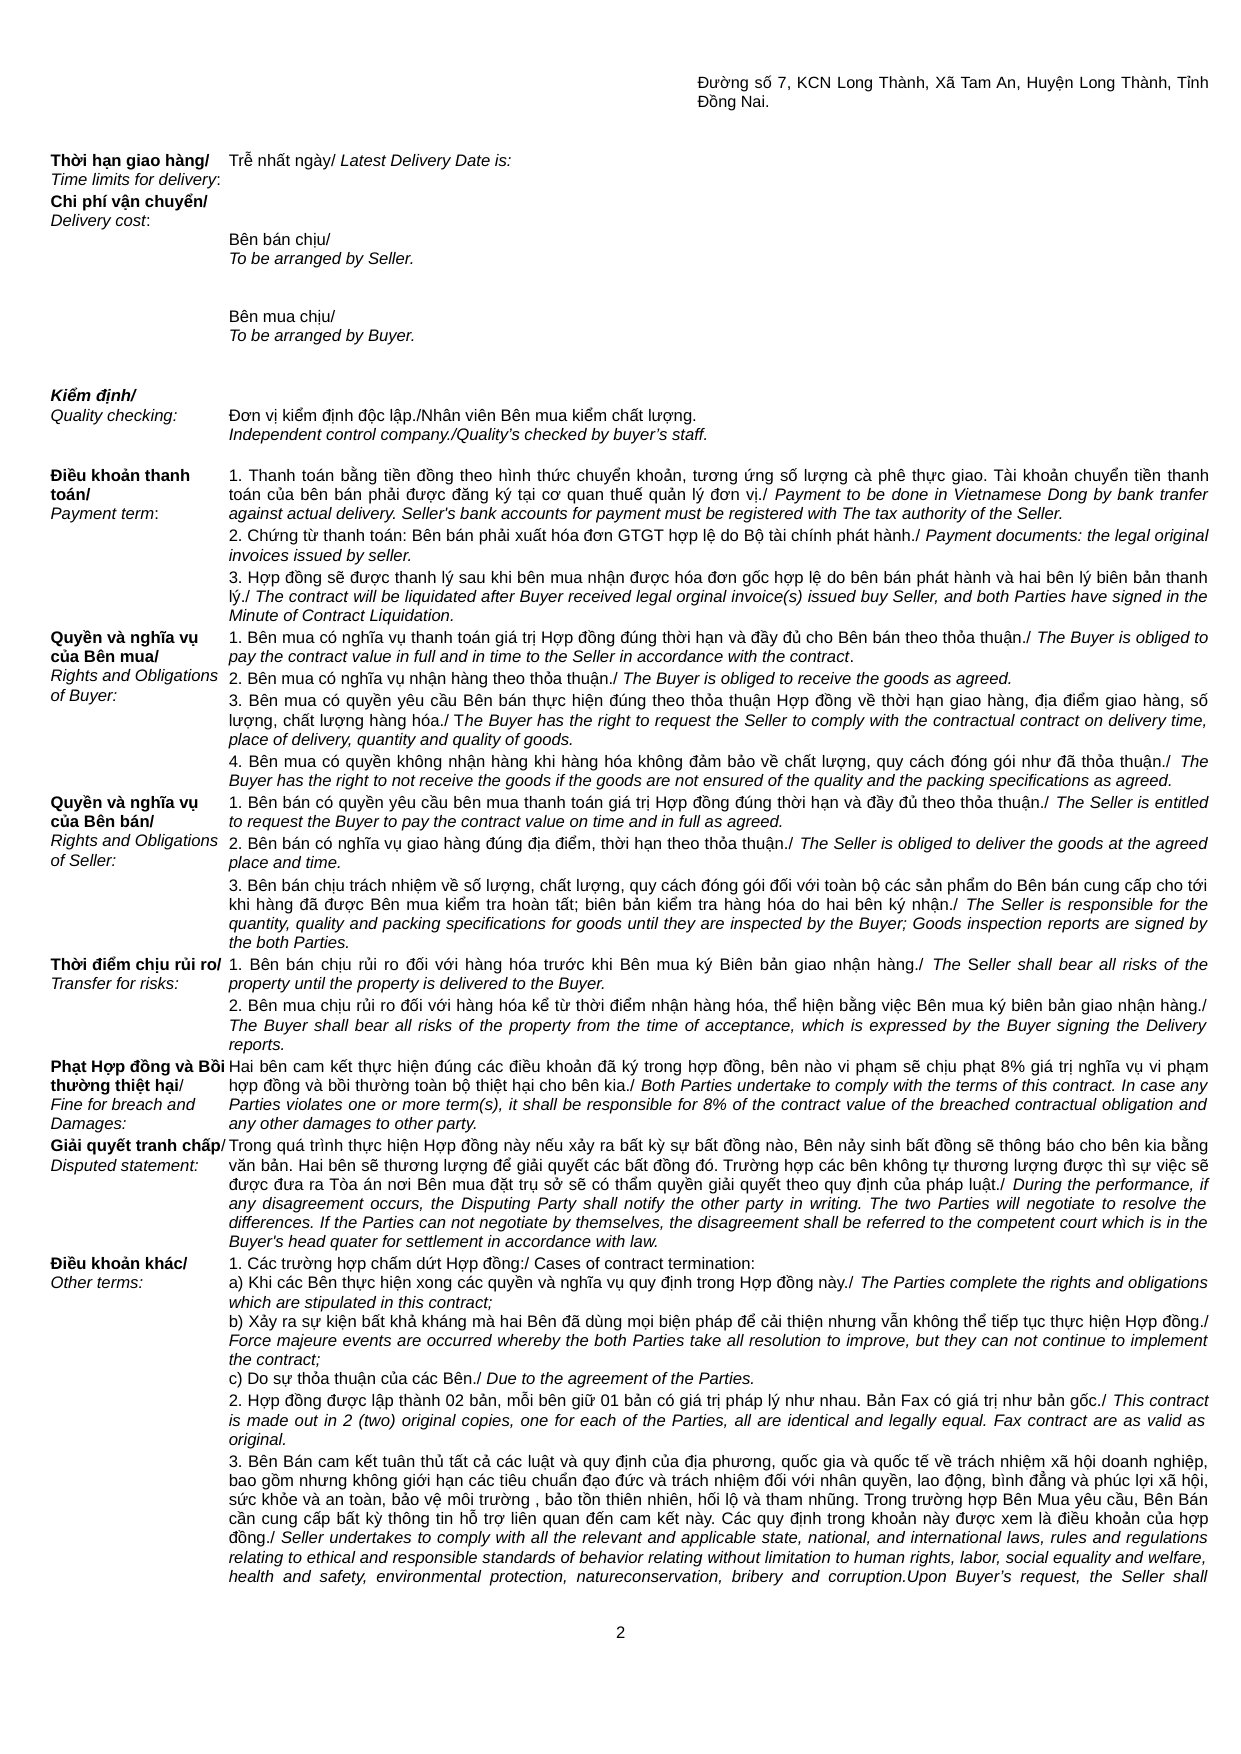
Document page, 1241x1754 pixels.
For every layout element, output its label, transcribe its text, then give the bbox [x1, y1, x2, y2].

table_cell 2. Bên mua có nghĩa vụ nhận hàng theo thỏa thuận./ The Buyer is obliged to receive the goods as agreed. [227, 668, 1211, 690]
table_cell <get_date(o.deadline_date)> [696, 149, 1211, 191]
table_cell 2. Hợp đồng được lập thành 02 bản, mỗi bên giữ 01 bản có giá trị pháp lý như nhau. Bản Fax có giá trị như bản gốc./ This contract is made out in 2 (two) original copies, one for each of the Parties, all are identical and legally equal. Fax contract are as valid as original. [227, 1390, 1211, 1450]
table_cell 2. Bên mua chịu rủi ro đối với hàng hóa kể từ thời điểm nhận hàng hóa, thể hiện bằng việc Bên mua ký biên bản giao nhận hàng./ The Buyer shall bear all risks of the property from the time of acceptance, which is expressed by the Buyer signing the Delivery reports. [227, 995, 1211, 1055]
table_cell 3. Bên Bán cam kết tuân thủ tất cả các luật và quy định của địa phương, quốc gia và quốc tế về trách nhiệm xã hội doanh nghiệp, bao gồm nhưng không giới hạn các tiêu chuẩn đạo đức và trách nhiệm đối với nhân quyền, lao động, bình đẳng và phúc lợi xã hội, sức khỏe và an toàn, bảo vệ môi trường , bảo tồn thiên nhiên, hối lộ và tham nhũng. Trong trường hợp Bên Mua yêu cầu, Bên Bán cần cung cấp bất kỳ thông tin hỗ trợ liên quan đến cam kết này. Các quy định trong khoản này được xem là điều khoản của hợp đồng./ Seller undertakes to comply with all the relevant and applicable state, national, and international laws, rules and regulations relating to ethical and responsible standards of behavior relating without limitation to human rights, labor, social equality and welfare, health and safety, environmental protection, natureconservation, bribery and corruption.Upon Buyer’s request, the Seller shall [227, 1450, 1211, 1587]
table_cell 1. Bên bán có quyền yêu cầu bên mua thanh toán giá trị Hợp đồng đúng thời hạn và đầy đủ theo thỏa thuận./ The Seller is entitled to request the Buyer to pay the contract value on time and in full as agreed. [227, 791, 1211, 833]
table_cell Kiểm định/ Quality checking: [49, 385, 227, 464]
table_cell Chi phí vận chuyển/ Delivery cost: [49, 191, 227, 385]
table_cell Điều khoản khác/ Other terms: [49, 1253, 227, 1587]
table_cell 1. Bên bán chịu rủi ro đối với hàng hóa trước khi Bên mua ký Biên bản giao nhận hàng./ The Seller shall bear all risks of the property until the property is delivered to the Buyer. [227, 954, 1211, 995]
table_cell Điều khoản thanh toán/ Payment term: [49, 464, 227, 626]
table_cell Phạt Hợp đồng và Bồi thường thiệt hại/ Fine for breach and Damages: [49, 1055, 227, 1135]
table_cell 1. Thanh toán bằng tiền đồng theo hình thức chuyển khoản, tương ứng số lượng cà phê thực giao. Tài khoản chuyển tiền thanh toán của bên bán phải được đăng ký tại cơ quan thuế quản lý đơn vị./ Payment to be done in Vietnamese Dong by bank tranfer against actual delivery. Seller's bank accounts for payment must be registered with The tax authority of the Seller. [227, 464, 1211, 525]
table_cell Trong quá trình thực hiện Hợp đồng này nếu xảy ra bất kỳ sự bất đồng nào, Bên nảy sinh bất đồng sẽ thông báo cho bên kia bằng văn bản. Hai bên sẽ thương lượng để giải quyết các bất đồng đó. Trường hợp các bên không tự thương lượng được thì sự việc sẽ được đưa ra Tòa án nơi Bên mua đặt trụ sở sẽ có thẩm quyền giải quyết theo quy định của pháp luật./ During the performance, if any disagreement occurs, the Disputing Party shall notify the other party in writing. The two Parties will negotiate to resolve the differences. If the Parties can not negotiate by themselves, the disagreement shall be referred to the competent court which is in the Buyer's head quater for settlement in accordance with law. [227, 1135, 1211, 1253]
table_cell Giải quyết tranh chấp/ Disputed statement: [49, 1135, 227, 1253]
table_cell 3. Bên bán chịu trách nhiệm về số lượng, chất lượng, quy cách đóng gói đối với toàn bộ các sản phẩm do Bên bán cung cấp cho tới khi hàng đã được Bên mua kiểm tra hoàn tất; biên bản kiểm tra hàng hóa do hai bên ký nhận./ The Seller is responsible for the quantity, quality and packing specifications for goods until they are inspected by the Buyer; Goods inspection reports are signed by the both Parties. [227, 874, 1211, 953]
table_cell Trễ nhất ngày/ Latest Delivery Date is: [227, 149, 696, 191]
table_cell 4. Bên mua có quyền không nhận hàng khi hàng hóa không đảm bảo về chất lượng, quy cách đóng gói như đã thỏa thuận./ The Buyer has the right to not receive the goods if the goods are not ensured of the quality and the packing specifications as agreed. [227, 750, 1211, 791]
table_cell Thời hạn giao hàng/ Time limits for delivery: [49, 149, 227, 191]
table_cell [49, 72, 227, 149]
table_cell <o.delivery_place_id and o.delivery_place_id.name or ''> <choose> <when test="o.delivery_place_id.name == 'Factory - BMT'"> Cụm công nghiệp Tân An 2,Tp Buôn Ma Thuột </when> <when test="o.delivery_place_id.name == 'Pacorini - DN'"> Kho số 8, ICD Tân Cảng Long Bình - 10 Phan Đăng Lưu, P. Long Bình, Biên Hoà, Đồng Nai. </when> <when test="o.delivery_place_id.name == 'Katoen - DN'"> Đường số 7, KCN Long Thành, Xã Tam An, Huyện Long Thành, Tỉnh Đồng Nai. </when> </choose> [696, 72, 1211, 149]
table_cell Thời điểm chịu rủi ro/ Transfer for risks: [49, 954, 227, 1055]
table_cell 1. Các trường hợp chấm dứt Hợp đồng:/ Cases of contract termination: a) Khi các Bên thực hiện xong các quyền và nghĩa vụ quy định trong Hợp đồng này./ The Parties complete the rights and obligations which are stipulated in this contract; b) Xảy ra sự kiện bất khả kháng mà hai Bên đã dùng mọi biện pháp để cải thiện nhưng vẫn không thể tiếp tục thực hiện Hợp đồng./ Force majeure events are occurred whereby the both Parties take all resolution to improve, but they can not continue to implement the contract; c) Do sự thỏa thuận của các Bên./ Due to the agreement of the Parties. [227, 1253, 1211, 1390]
table_cell Hai bên cam kết thực hiện đúng các điều khoản đã ký trong hợp đồng, bên nào vi phạm sẽ chịu phạt 8% giá trị nghĩa vụ vi phạm hợp đồng và bồi thường toàn bộ thiệt hại cho bên kia./ Both Parties undertake to comply with the terms of this contract. In case any Parties violates one or more term(s), it shall be responsible for 8% of the contract value of the breached contractual obligation and any other damages to other party. [227, 1055, 1211, 1135]
table_cell <choose> <when test="o.delivery_place_id.name in ( 'Factory - BMT','Pacorini - DN','Katoen - LT','Katoen - AP')"> Bên bán chịu/ To be arranged by Seller. </when> <otherwise> Bên mua chịu/ To be arranged by Buyer. </otherwise> </choose> [227, 191, 1211, 385]
table_cell 3. Bên mua có quyền yêu cầu Bên bán thực hiện đúng theo thỏa thuận Hợp đồng về thời hạn giao hàng, địa điểm giao hàng, số lượng, chất lượng hàng hóa./ The Buyer has the right to request the Seller to comply with the contractual contract on delivery time, place of delivery, quantity and quality of goods. [227, 690, 1211, 750]
table_cell [227, 72, 696, 149]
table_cell 2. Chứng từ thanh toán: Bên bán phải xuất hóa đơn GTGT hợp lệ do Bộ tài chính phát hành./ Payment documents: the legal original invoices issued by seller. [227, 525, 1211, 566]
table_cell Quyền và nghĩa vụ của Bên bán/ Rights and Obligations of Seller: [49, 791, 227, 953]
table_cell Quyền và nghĩa vụ của Bên mua/ Rights and Obligations of Buyer: [49, 626, 227, 791]
table_cell 3. Hợp đồng sẽ được thanh lý sau khi bên mua nhận được hóa đơn gốc hợp lệ do bên bán phát hành và hai bên lý biên bản thanh lý./ The contract will be liquidated after Buyer received legal orginal invoice(s) issued buy Seller, and both Parties have signed in the Minute of Contract Liquidation. [227, 566, 1211, 626]
table_cell <choose> Đơn vị kiểm định độc lập./Nhân viên Bên mua kiểm chất lượng. Independent control company./Quality’s checked by buyer’s staff. </choose> [227, 385, 1211, 464]
table_cell 2. Bên bán có nghĩa vụ giao hàng đúng địa điểm, thời hạn theo thỏa thuận./ The Seller is obliged to deliver the goods at the agreed place and time. [227, 833, 1211, 874]
table_cell 1. Bên mua có nghĩa vụ thanh toán giá trị Hợp đồng đúng thời hạn và đầy đủ cho Bên bán theo thỏa thuận./ The Buyer is obliged to pay the contract value in full and in time to the Seller in accordance with the contract. [227, 626, 1211, 668]
